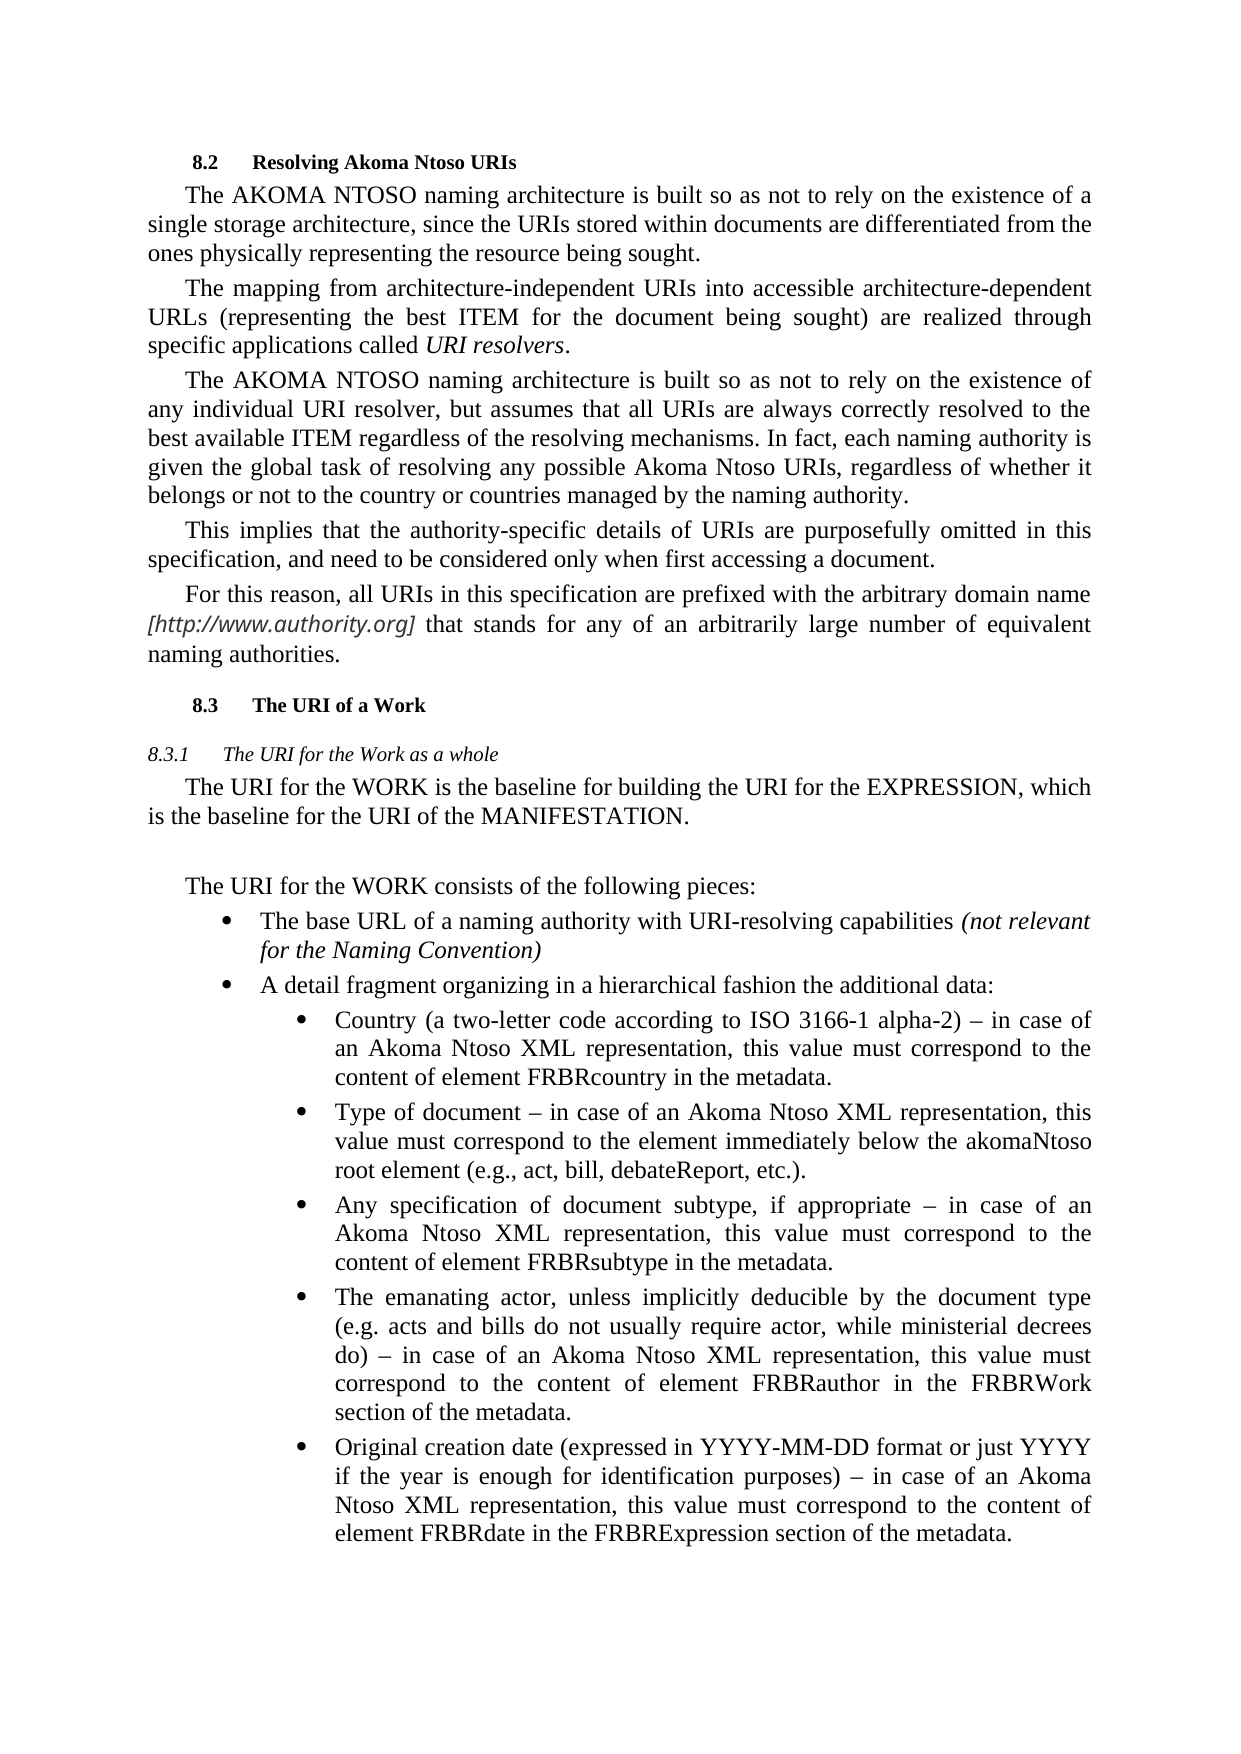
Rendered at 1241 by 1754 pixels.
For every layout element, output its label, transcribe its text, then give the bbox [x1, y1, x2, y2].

subtitle The URI for the Work as a whole [148, 742, 1092, 766]
text The URI for the WORK consists of the following pieces: [185, 871, 1092, 900]
text For this reason, all URIs in this specification are prefixed with the arbitrary domain name [http://www.authority.org] that stands for any of an arbitrarily large number of equivalent naming authorities. [148, 579, 1092, 668]
list Type of document – in case of an Akoma Ntoso XML representation, this value must correspond to the element immediately below the akomaNtoso root element (e.g., act, bill, debateReport, etc.). [297, 1097, 1092, 1183]
list A detail fragment organizing in a hierarchical fashion the additional data: [222, 970, 1092, 998]
list Country (a two-letter code according to ISO 3166-1 alpha-2) – in case of an Akoma Ntoso XML representation, this value must correspond to the content of element FRBRcountry in the metadata. [297, 1005, 1092, 1091]
list Any specification of document subtype, if appropriate – in case of an Akoma Ntoso XML representation, this value must correspond to the content of element FRBRsubtype in the metadata. [297, 1190, 1092, 1276]
subtitle Resolving Akoma Ntoso URIs [192, 150, 1092, 174]
text The AKOMA NTOSO naming architecture is built so as not to rely on the existence of a single storage architecture, since the URIs stored within documents are differentiated from the ones physically representing the resource being sought. [148, 180, 1092, 267]
text This implies that the authority-specific details of URIs are purposefully omitted in this specification, and need to be considered only when first accessing a document. [148, 515, 1092, 573]
subtitle The URI of a Work [192, 693, 1092, 717]
text The AKOMA NTOSO naming architecture is built so as not to rely on the existence of any individual URI resolver, but assumes that all URIs are always correctly resolved to the best available ITEM regardless of the resolving mechanisms. In fact, each naming authority is given the global task of resolving any possible Akoma Ntoso URIs, regardless of whether it belongs or not to the country or countries managed by the naming authority. [148, 365, 1092, 509]
list The emanating actor, unless implicitly deducible by the document type (e.g. acts and bills do not usually require actor, while ministerial decrees do) – in case of an Akoma Ntoso XML representation, this value must correspond to the content of element FRBRauthor in the FRBRWork section of the metadata. [297, 1282, 1092, 1426]
list Original creation date (expressed in YYYY-MM-DD format or just YYYY if the year is enough for identification purposes) – in case of an Akoma Ntoso XML representation, this value must correspond to the content of element FRBRdate in the FRBRExpression section of the metadata. [297, 1432, 1092, 1547]
text The URI for the WORK is the baseline for building the URI for the EXPRESSION, which is the baseline for the URI of the MANIFESTATION. [148, 772, 1092, 830]
list The base URL of a naming authority with URI-resolving capabilities (not relevant for the Naming Convention) [222, 906, 1092, 963]
text The mapping from architecture-independent URIs into accessible architecture-dependent URLs (representing the best ITEM for the document being sought) are realized through specific applications called URI resolvers. [148, 273, 1092, 359]
